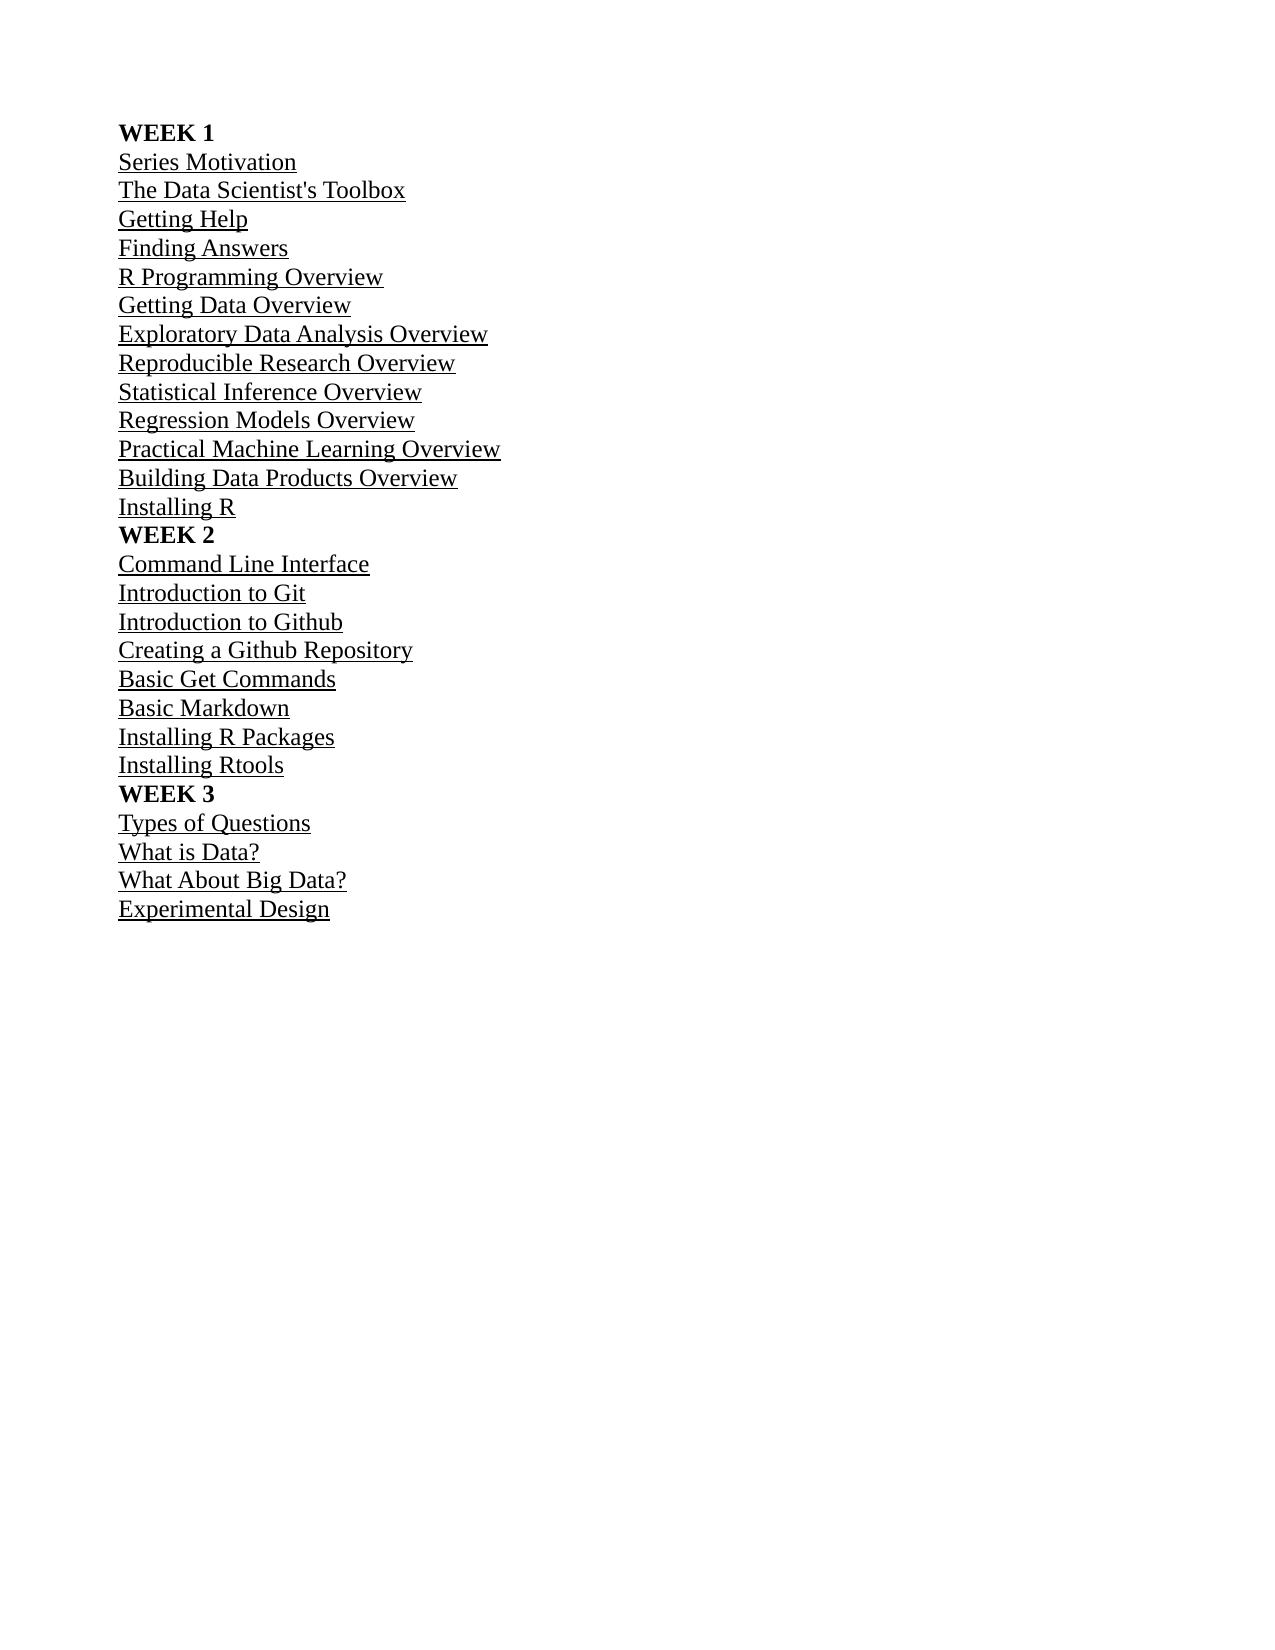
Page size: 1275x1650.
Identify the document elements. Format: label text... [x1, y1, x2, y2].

text Installing R [118, 492, 1157, 521]
text Practical Machine Learning Overview [118, 434, 1157, 463]
text WEEK 1 [118, 118, 1157, 147]
text Installing Rtools [118, 751, 1157, 779]
text Types of Questions [118, 808, 1157, 837]
text Series Motivation [118, 147, 1157, 176]
text Building Data Products Overview [118, 463, 1157, 492]
text Regression Models Overview [118, 406, 1157, 434]
text Basic Markdown [118, 693, 1157, 722]
text Creating a Github Repository [118, 636, 1157, 664]
text Command Line Interface [118, 549, 1157, 578]
text Finding Answers [118, 233, 1157, 262]
text Getting Data Overview [118, 291, 1157, 319]
text Experimental Design [118, 894, 1157, 923]
text Statistical Inference Overview [118, 377, 1157, 406]
text What About Big Data? [118, 866, 1157, 894]
text WEEK 2 [118, 521, 1157, 549]
text Basic Get Commands [118, 664, 1157, 693]
text WEEK 3 [118, 779, 1157, 808]
text Introduction to Git [118, 578, 1157, 607]
text The Data Scientist's Toolbox [118, 176, 1157, 204]
text Reproducible Research Overview [118, 348, 1157, 377]
text What is Data? [118, 837, 1157, 866]
text Exploratory Data Analysis Overview [118, 319, 1157, 348]
text Installing R Packages [118, 722, 1157, 751]
text R Programming Overview [118, 262, 1157, 291]
text Introduction to Github [118, 607, 1157, 636]
text Getting Help [118, 204, 1157, 233]
